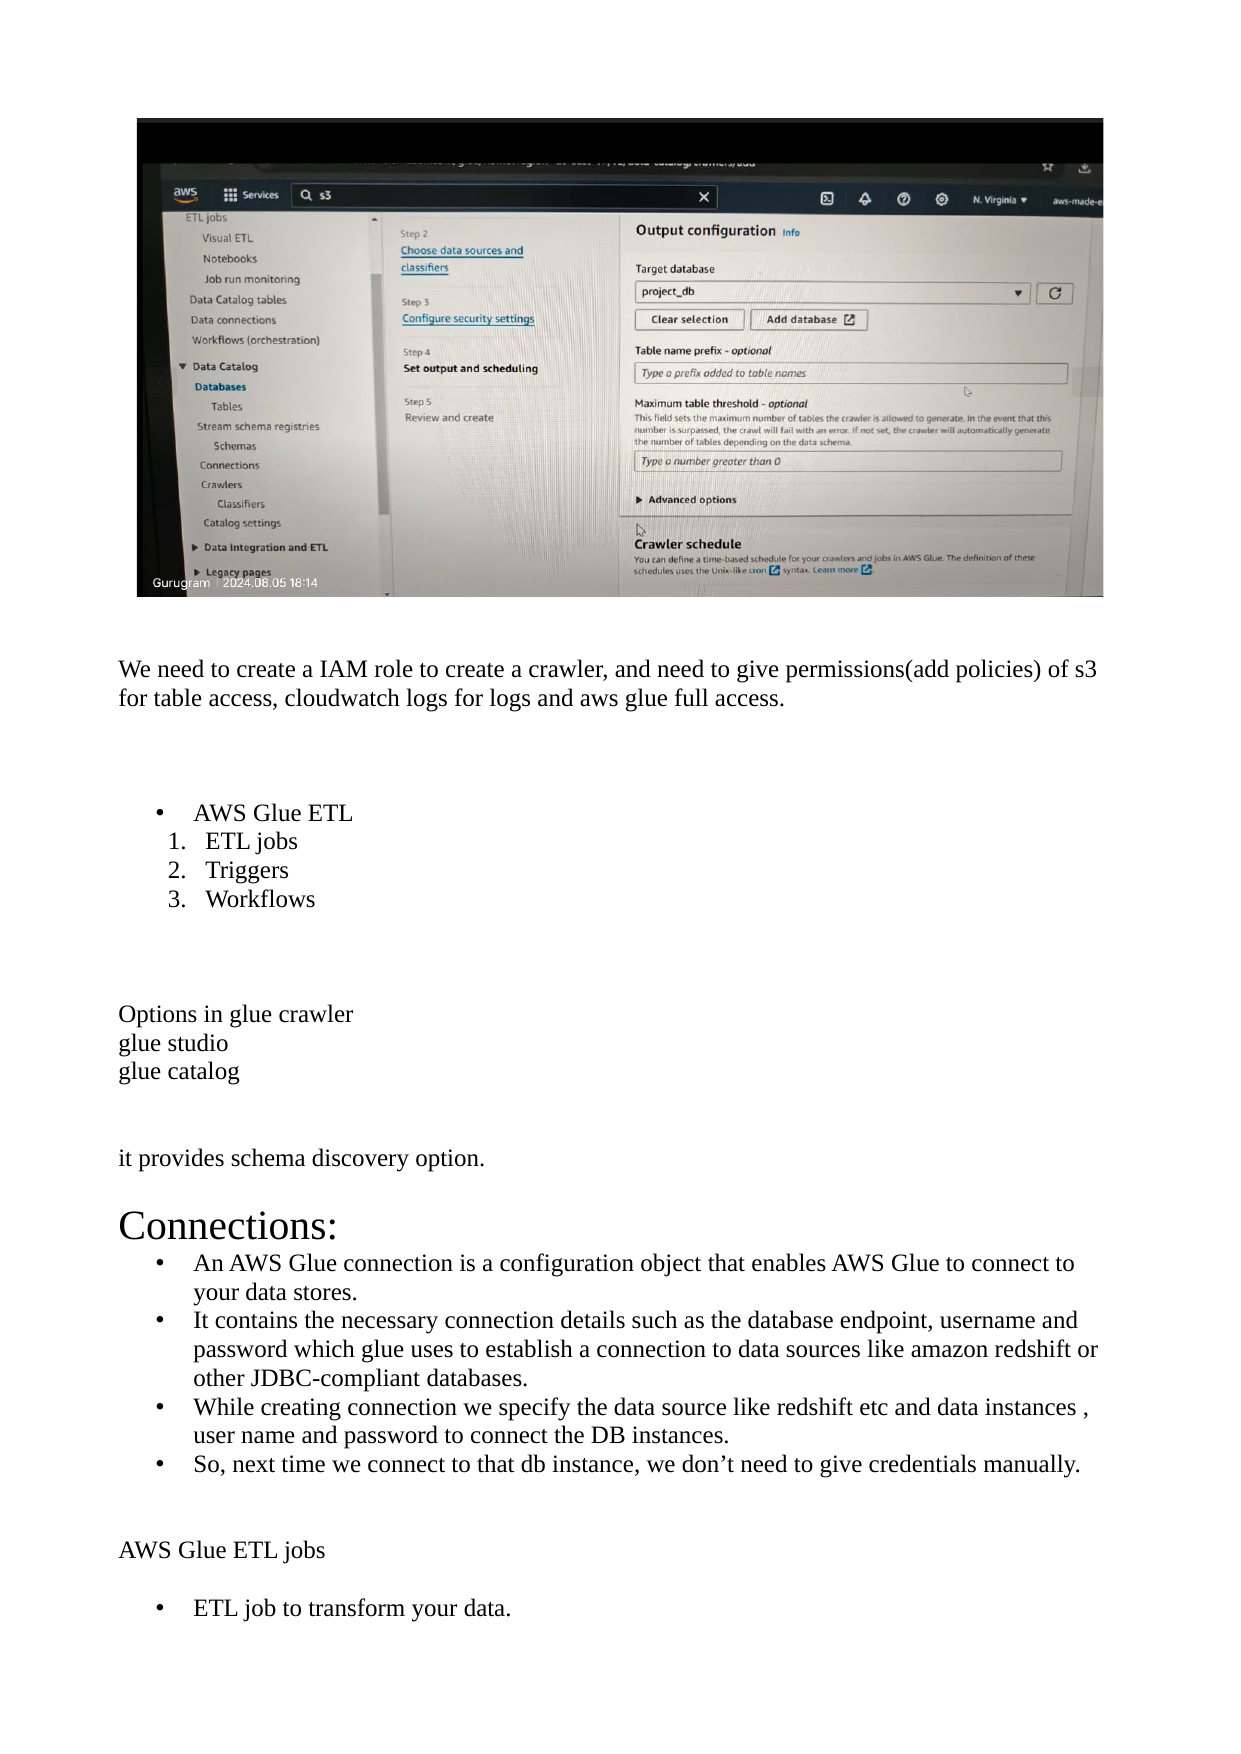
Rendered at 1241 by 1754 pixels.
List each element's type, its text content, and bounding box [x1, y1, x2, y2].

list AWS Glue ETL [156, 798, 1122, 826]
list ETL job to transform your data. [156, 1593, 1122, 1622]
list ETL jobs [168, 826, 1122, 855]
text Connections: [118, 1200, 1122, 1248]
text We need to create a IAM role to create a crawler, and need to give permissions(add policies) of s3 for table access, cloudwatch logs for logs and aws glue full access. [118, 654, 1122, 711]
list While creating connection we specify the data source like redshift etc and data instances , user name and password to connect the DB instances. [156, 1392, 1122, 1449]
text glue catalog [118, 1056, 1122, 1085]
list So, next time we connect to that db instance, we don’t need to give credentials manually. [156, 1449, 1122, 1478]
text Options in glue crawler [118, 999, 1122, 1028]
list Triggers [168, 855, 1122, 884]
list It contains the necessary connection details such as the database endpoint, username and password which glue uses to establish a connection to data sources like amazon redshift or other JDBC-compliant databases. [156, 1306, 1122, 1392]
list Workflows [168, 884, 1122, 913]
text AWS Glue ETL jobs [118, 1536, 1122, 1564]
list An AWS Glue connection is a configuration object that enables AWS Glue to connect to your data stores. [156, 1248, 1122, 1306]
text it provides schema discovery option. [118, 1143, 1122, 1171]
picture [136, 118, 1104, 597]
text glue studio [118, 1028, 1122, 1056]
